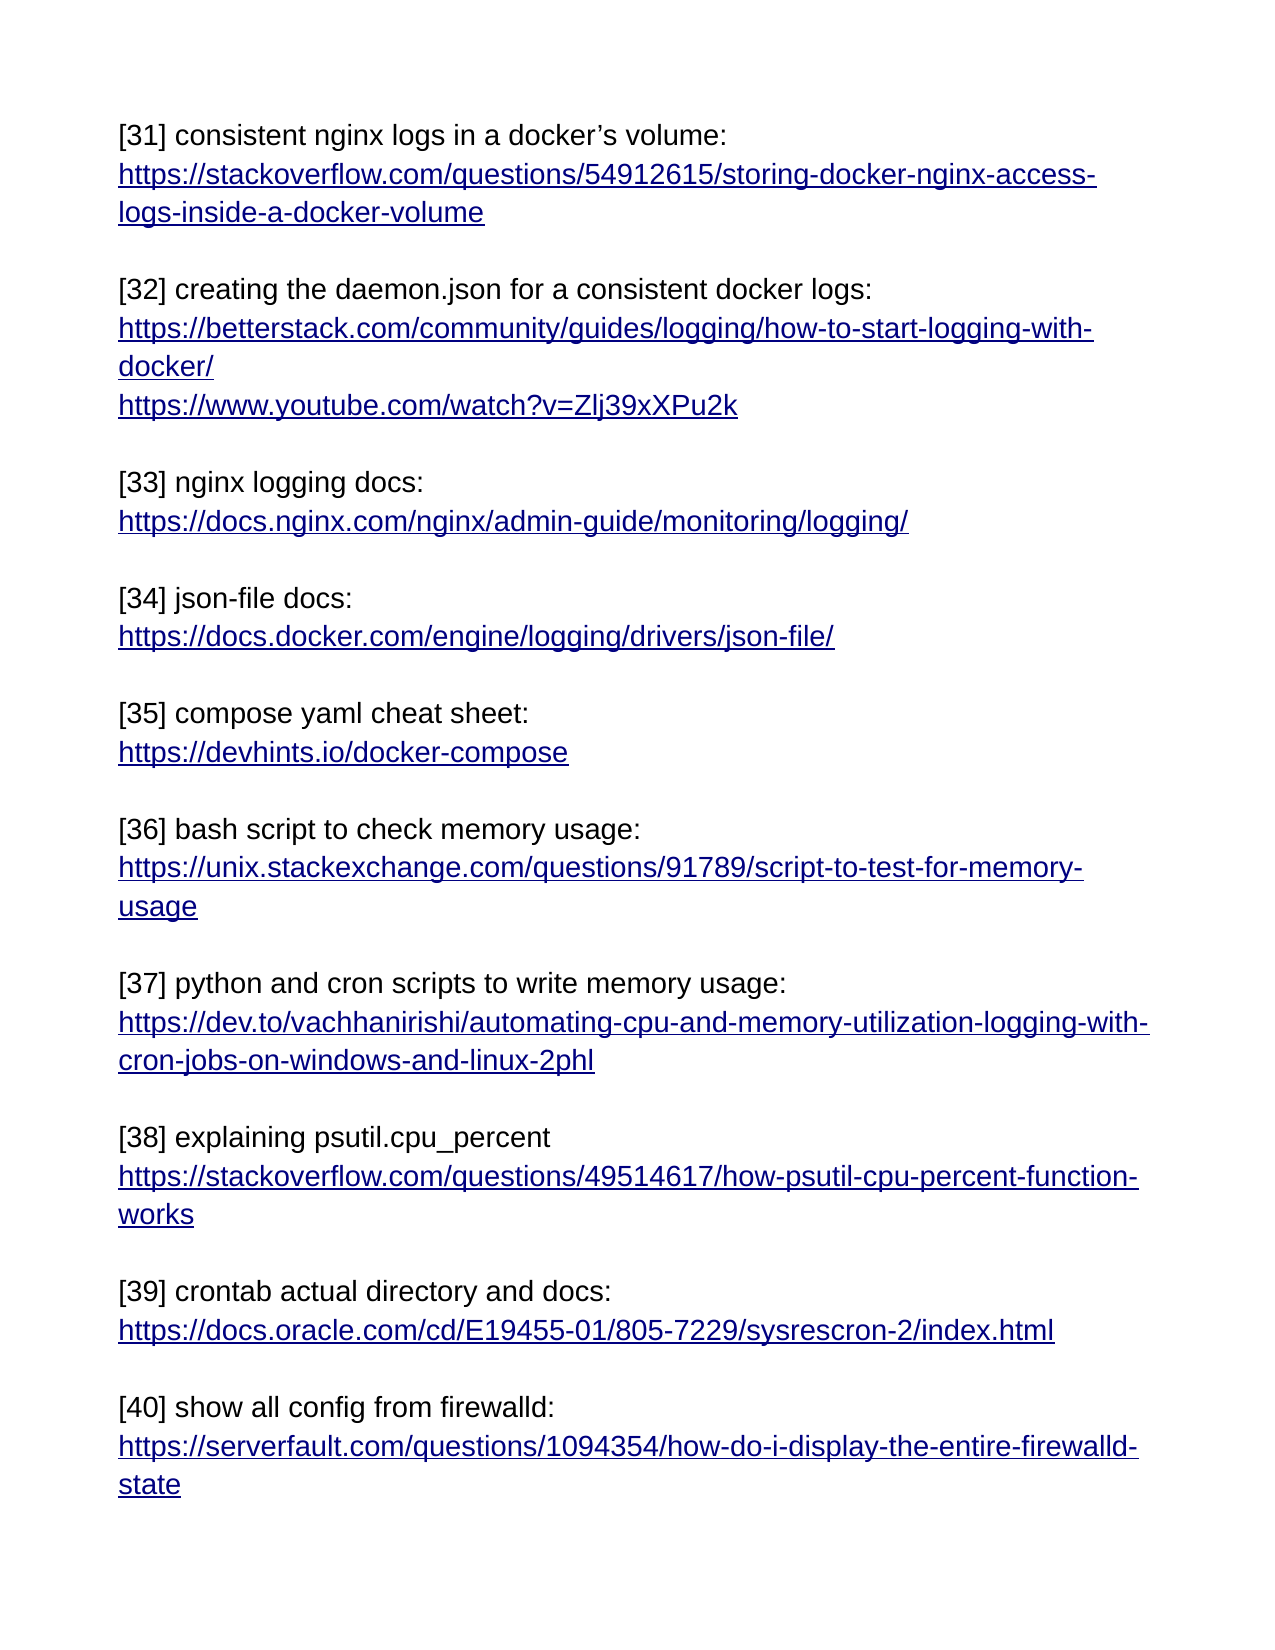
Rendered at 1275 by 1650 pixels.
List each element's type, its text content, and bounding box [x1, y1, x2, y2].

text https://docs.nginx.com/nginx/admin-guide/monitoring/logging/ [118, 503, 1157, 537]
text [33] nginx logging docs: [118, 465, 1157, 498]
text [31] consistent nginx logs in a docker’s volume: [118, 118, 1157, 152]
text https://dev.to/vachhanirishi/automating-cpu-and-memory-utilization-logging-with-cron-jobs-on-windows-and-linux-2phl [118, 1004, 1157, 1077]
text https://docs.oracle.com/cd/E19455-01/805-7229/sysrescron-2/index.html [118, 1313, 1157, 1346]
text https://betterstack.com/community/guides/logging/how-to-start-logging-with-docker/ [118, 311, 1157, 383]
text https://stackoverflow.com/questions/54912615/storing-docker-nginx-access-logs-inside-a-docker-volume [118, 157, 1157, 229]
text https://devhints.io/docker-compose [118, 735, 1157, 768]
text [40] show all config from firewalld: [118, 1390, 1157, 1423]
text [32] creating the daemon.json for a consistent docker logs: [118, 272, 1157, 306]
text [36] bash script to check memory usage: [118, 812, 1157, 845]
text [34] json-file docs: [118, 581, 1157, 614]
text [38] explaining psutil.cpu_percent [118, 1120, 1157, 1154]
text [35] compose yaml cheat sheet: [118, 696, 1157, 730]
text https://stackoverflow.com/questions/49514617/how-psutil-cpu-percent-function-works [118, 1159, 1157, 1231]
text https://www.youtube.com/watch?v=Zlj39xXPu2k [118, 388, 1157, 421]
text https://serverfault.com/questions/1094354/how-do-i-display-the-entire-firewalld-state [118, 1428, 1157, 1501]
text [37] python and cron scripts to write memory usage: [118, 966, 1157, 999]
text https://docs.docker.com/engine/logging/drivers/json-file/ [118, 619, 1157, 653]
text [39] crontab actual directory and docs: [118, 1274, 1157, 1308]
text https://unix.stackexchange.com/questions/91789/script-to-test-for-memory-usage [118, 850, 1157, 922]
